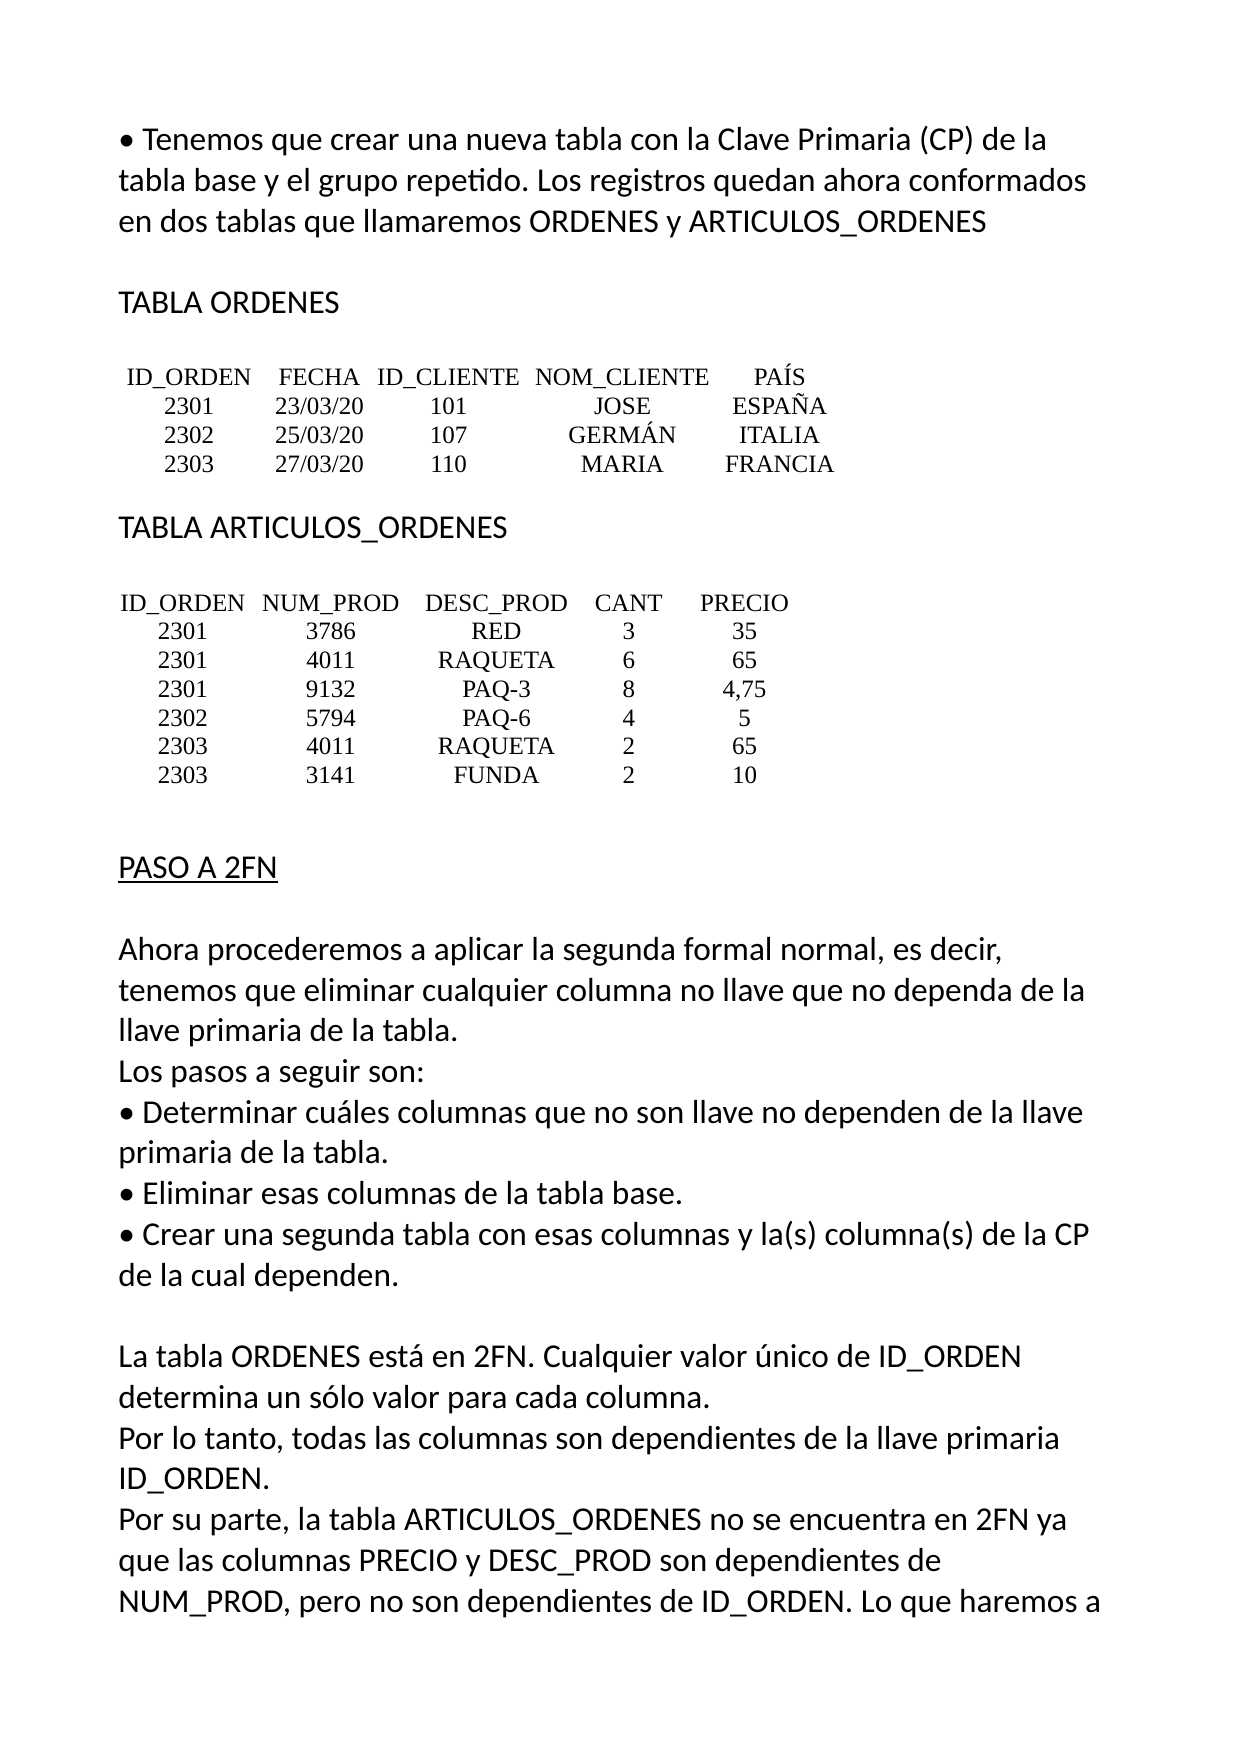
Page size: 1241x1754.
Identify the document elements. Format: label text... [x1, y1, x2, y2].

table_cell 2301 [112, 391, 266, 420]
table_header PAÍS [720, 363, 839, 391]
table_cell 5794 [254, 703, 408, 731]
table_cell 27/03/20 [266, 449, 372, 477]
table_cell GERMÁN [524, 420, 720, 449]
table_header ID_CLIENTE [372, 363, 524, 391]
text • Determinar cuáles columnas que no son llave no dependen de la llave [118, 1091, 1122, 1132]
table_cell PAQ-6 [408, 703, 585, 731]
table_cell 3 [585, 616, 672, 645]
table_cell 9132 [254, 674, 408, 703]
text La tabla ORDENES está en 2FN. Cualquier valor único de ID_ORDEN determina un sólo valor para cada columna. [118, 1335, 1122, 1417]
text primaria de la tabla. [118, 1132, 1122, 1172]
text llave primaria de la tabla. [118, 1009, 1122, 1050]
table_cell ITALIA [720, 420, 839, 449]
table_cell 2303 [112, 731, 253, 760]
table_cell FRANCIA [720, 449, 839, 477]
table_cell 35 [672, 616, 816, 645]
text • Eliminar esas columnas de la tabla base. [118, 1172, 1122, 1213]
table_header FECHA [266, 363, 372, 391]
table_cell FUNDA [408, 760, 585, 789]
table_cell RAQUETA [408, 731, 585, 760]
text Por su parte, la tabla ARTICULOS_ORDENES no se encuentra en 2FN ya que las columnas PRECIO y DESC_PROD son dependientes de NUM_PROD, pero no son dependientes de ID_ORDEN. Lo que haremos a [118, 1498, 1122, 1620]
table_cell 4011 [254, 645, 408, 674]
table_cell 2303 [112, 760, 253, 789]
text TABLA ARTICULOS_ORDENES [118, 506, 1122, 547]
text Por lo tanto, todas las columnas son dependientes de la llave primaria [118, 1417, 1122, 1457]
text ID_ORDEN. [118, 1457, 1122, 1498]
table_cell 2301 [112, 616, 253, 645]
table_header ID_ORDEN [112, 588, 253, 616]
table_cell 4 [585, 703, 672, 731]
table_cell 25/03/20 [266, 420, 372, 449]
table_cell JOSE [524, 391, 720, 420]
table_cell RAQUETA [408, 645, 585, 674]
table_cell 4011 [254, 731, 408, 760]
table_cell 2301 [112, 645, 253, 674]
text Los pasos a seguir son: [118, 1050, 1122, 1091]
table_cell 5 [672, 703, 816, 731]
table_header ID_ORDEN [112, 363, 266, 391]
table_header CANT [585, 588, 672, 616]
table_cell 4,75 [672, 674, 816, 703]
table_cell 10 [672, 760, 816, 789]
table_cell RED [408, 616, 585, 645]
table_header NOM_CLIENTE [524, 363, 720, 391]
table_cell 65 [672, 645, 816, 674]
table_cell 3786 [254, 616, 408, 645]
table_cell 110 [372, 449, 524, 477]
table_cell 6 [585, 645, 672, 674]
text TABLA ORDENES [118, 281, 1122, 322]
text • Crear una segunda tabla con esas columnas y la(s) columna(s) de la CP de la cual dependen. [118, 1213, 1122, 1294]
text Ahora procederemos a aplicar la segunda formal normal, es decir, tenemos que eliminar cualquier columna no llave que no dependa de la [118, 928, 1122, 1009]
table_header NUM_PROD [254, 588, 408, 616]
table_cell PAQ-3 [408, 674, 585, 703]
table_cell 8 [585, 674, 672, 703]
table_cell 2303 [112, 449, 266, 477]
table_cell 2302 [112, 703, 253, 731]
table_cell 2302 [112, 420, 266, 449]
table_header PRECIO [672, 588, 816, 616]
text PASO A 2FN [118, 846, 1122, 887]
table_cell ESPAÑA [720, 391, 839, 420]
table_cell 2301 [112, 674, 253, 703]
table_cell 23/03/20 [266, 391, 372, 420]
text • Tenemos que crear una nueva tabla con la Clave Primaria (CP) de la tabla base y el grupo repetido. Los registros quedan ahora conformados en dos tablas que llamaremos ORDENES y ARTICULOS_ORDENES [118, 118, 1122, 240]
table_header DESC_PROD [408, 588, 585, 616]
table_cell 107 [372, 420, 524, 449]
table_cell MARIA [524, 449, 720, 477]
table_cell 2 [585, 760, 672, 789]
table_cell 101 [372, 391, 524, 420]
table_cell 2 [585, 731, 672, 760]
table_cell 65 [672, 731, 816, 760]
table_cell 3141 [254, 760, 408, 789]
